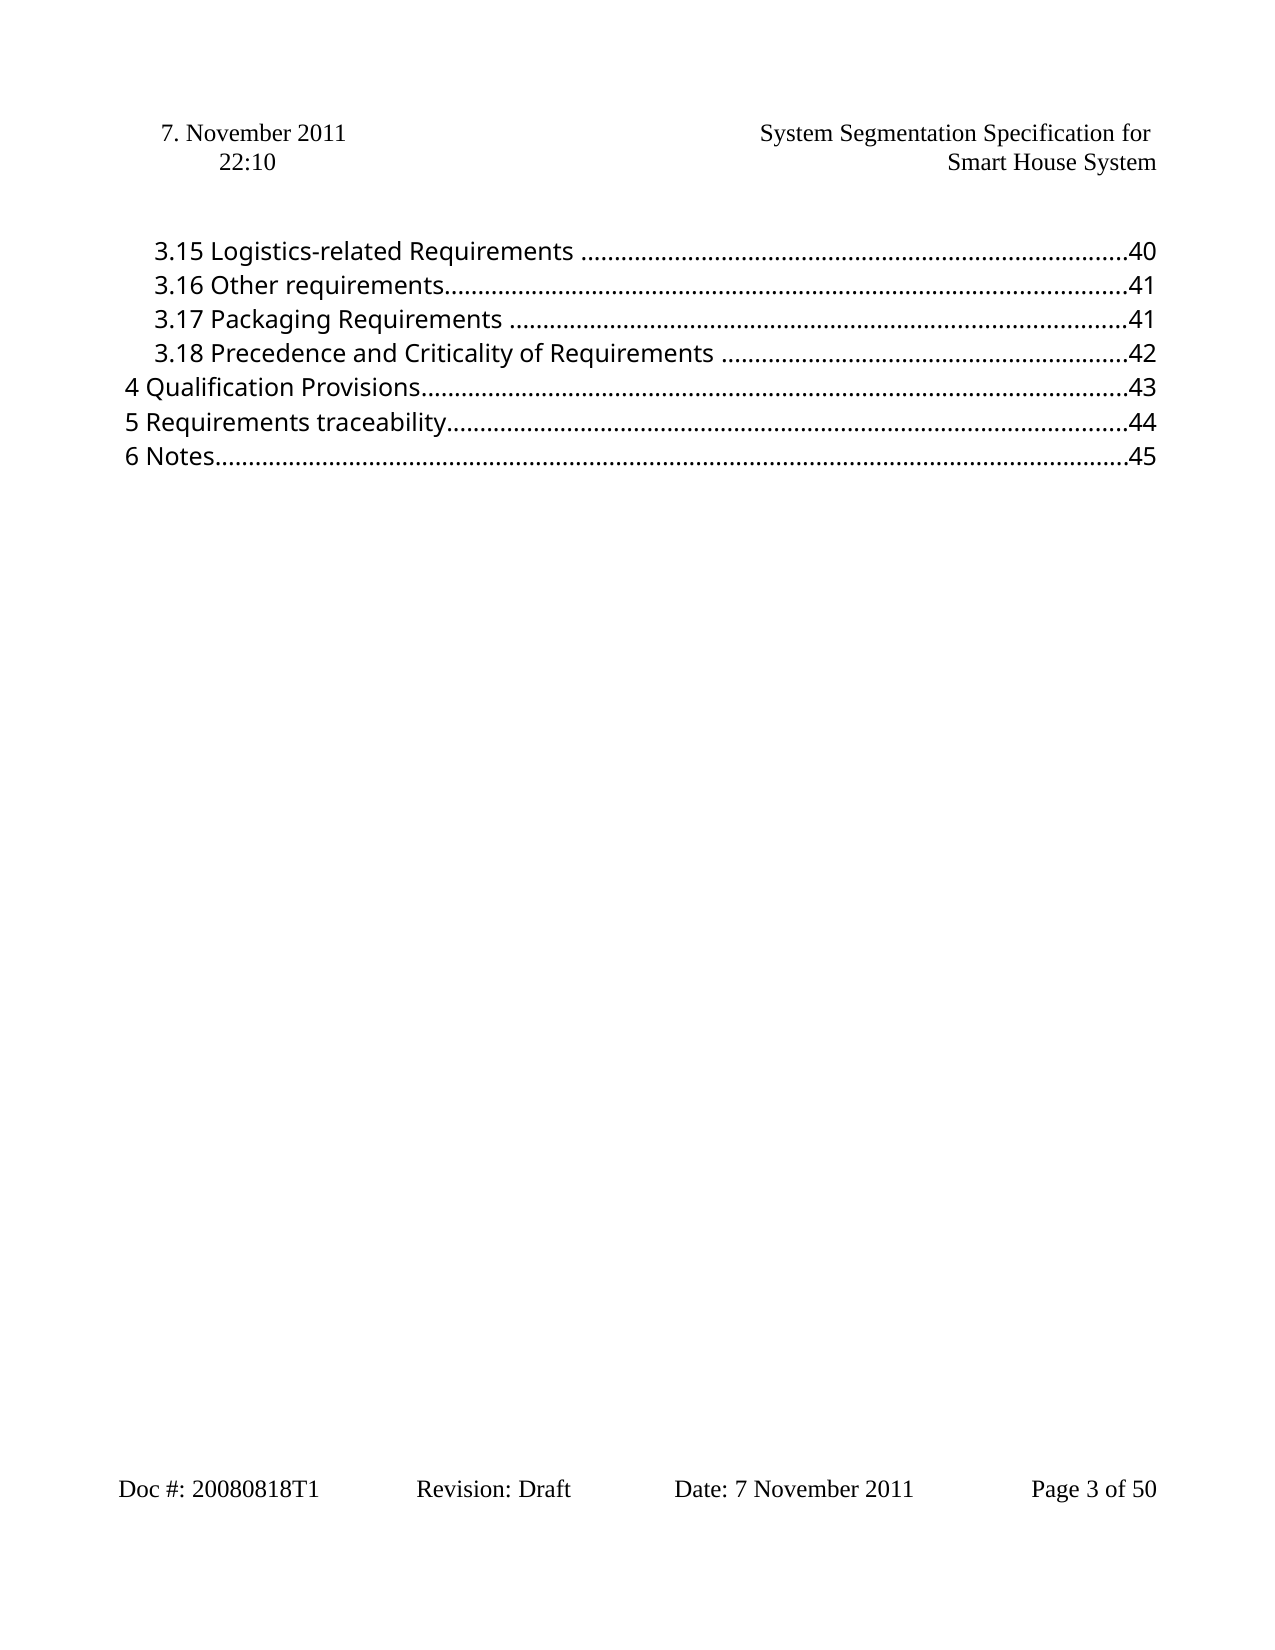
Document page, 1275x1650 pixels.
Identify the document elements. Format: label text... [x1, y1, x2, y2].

text 4 Qualification Provisions 43 [118, 370, 1157, 404]
text 5 Requirements traceability 44 [118, 404, 1157, 438]
text 6 Notes 45 [118, 438, 1157, 472]
text 3.17 Packaging Requirements 41 [148, 302, 1157, 336]
text 3.16 Other requirements 41 [148, 268, 1157, 302]
text 3.15 Logistics-related Requirements 40 [148, 234, 1157, 268]
text 3.18 Precedence and Criticality of Requirements 42 [148, 336, 1157, 370]
